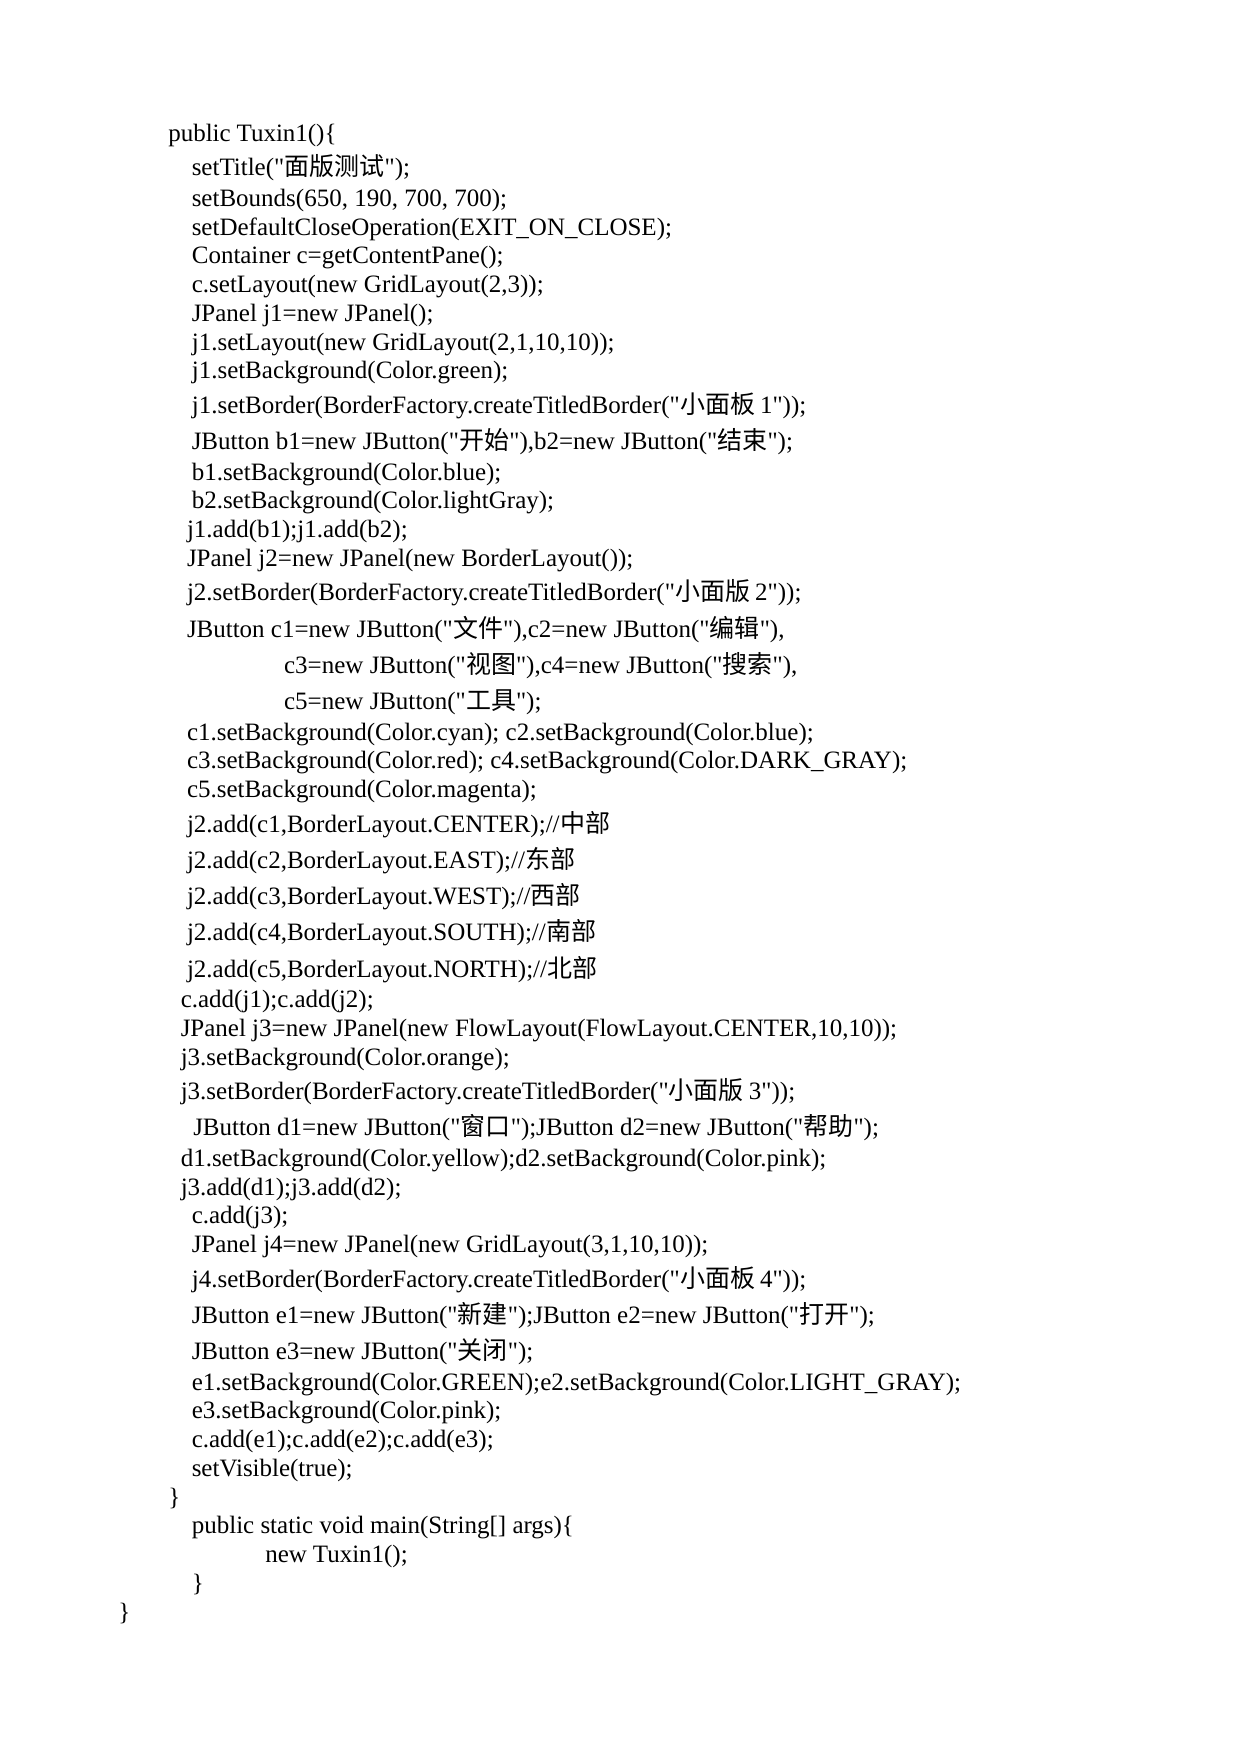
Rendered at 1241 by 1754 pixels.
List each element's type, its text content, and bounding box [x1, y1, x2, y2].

text j2.add(c3,BorderLayout.WEST);//西部 [118, 876, 1122, 912]
text JButton d1=new JButton("窗口");JButton d2=new JButton("帮助"); [118, 1107, 1122, 1143]
text JButton c1=new JButton("文件"),c2=new JButton("编辑"), [118, 608, 1122, 644]
text c5.setBackground(Color.magenta); [118, 774, 1122, 803]
text c.add(e1);c.add(e2);c.add(e3); [118, 1424, 1122, 1453]
text j2.add(c2,BorderLayout.EAST);//东部 [118, 839, 1122, 876]
text j2.add(c1,BorderLayout.CENTER);//中部 [118, 803, 1122, 839]
text public Tuxin1(){ [118, 118, 1122, 147]
text j2.add(c4,BorderLayout.SOUTH);//南部 [118, 912, 1122, 948]
text JPanel j3=new JPanel(new FlowLayout(FlowLayout.CENTER,10,10)); [118, 1013, 1122, 1042]
text public static void main(String[] args){ [118, 1511, 1122, 1539]
text c.setLayout(new GridLayout(2,3)); [118, 269, 1122, 298]
text j1.add(b1);j1.add(b2); [118, 514, 1122, 543]
text j4.setBorder(BorderFactory.createTitledBorder("小面板4")); [118, 1258, 1122, 1294]
text JPanel j1=new JPanel(); [118, 298, 1122, 327]
text JButton b1=new JButton("开始"),b2=new JButton("结束"); [118, 421, 1122, 457]
text JPanel j2=new JPanel(new BorderLayout()); [118, 543, 1122, 572]
text j3.setBackground(Color.orange); [118, 1042, 1122, 1071]
text c3=new JButton("视图"),c4=new JButton("搜索"), [118, 644, 1122, 681]
text j3.setBorder(BorderFactory.createTitledBorder("小面版3")); [118, 1071, 1122, 1107]
text j3.add(d1);j3.add(d2); [118, 1172, 1122, 1201]
text j1.setLayout(new GridLayout(2,1,10,10)); [118, 327, 1122, 356]
text } [118, 1568, 1122, 1597]
text b2.setBackground(Color.lightGray); [118, 486, 1122, 514]
text new Tuxin1(); [118, 1539, 1122, 1568]
text c.add(j3); [118, 1201, 1122, 1229]
text c1.setBackground(Color.cyan); c2.setBackground(Color.blue); [118, 717, 1122, 746]
text JButton e1=new JButton("新建");JButton e2=new JButton("打开"); [118, 1294, 1122, 1331]
text JButton e3=new JButton("关闭"); [118, 1331, 1122, 1367]
text d1.setBackground(Color.yellow);d2.setBackground(Color.pink); [118, 1143, 1122, 1172]
text } [118, 1482, 1122, 1511]
text e1.setBackground(Color.GREEN);e2.setBackground(Color.LIGHT_GRAY); [118, 1367, 1122, 1396]
text j1.setBorder(BorderFactory.createTitledBorder("小面板1")); [118, 384, 1122, 421]
text setBounds(650, 190, 700, 700); [118, 183, 1122, 212]
text JPanel j4=new JPanel(new GridLayout(3,1,10,10)); [118, 1229, 1122, 1258]
text } [118, 1597, 1122, 1626]
text c.add(j1);c.add(j2); [118, 984, 1122, 1013]
text Container c=getContentPane(); [118, 241, 1122, 269]
text setVisible(true); [118, 1453, 1122, 1482]
text setDefaultCloseOperation(EXIT_ON_CLOSE); [118, 212, 1122, 241]
text j2.setBorder(BorderFactory.createTitledBorder("小面版2")); [118, 572, 1122, 608]
text b1.setBackground(Color.blue); [118, 457, 1122, 486]
text c5=new JButton("工具"); [118, 681, 1122, 717]
text j2.add(c5,BorderLayout.NORTH);//北部 [118, 948, 1122, 984]
text j1.setBackground(Color.green); [118, 356, 1122, 384]
text c3.setBackground(Color.red); c4.setBackground(Color.DARK_GRAY); [118, 746, 1122, 774]
text e3.setBackground(Color.pink); [118, 1396, 1122, 1424]
text setTitle("面版测试"); [118, 147, 1122, 183]
